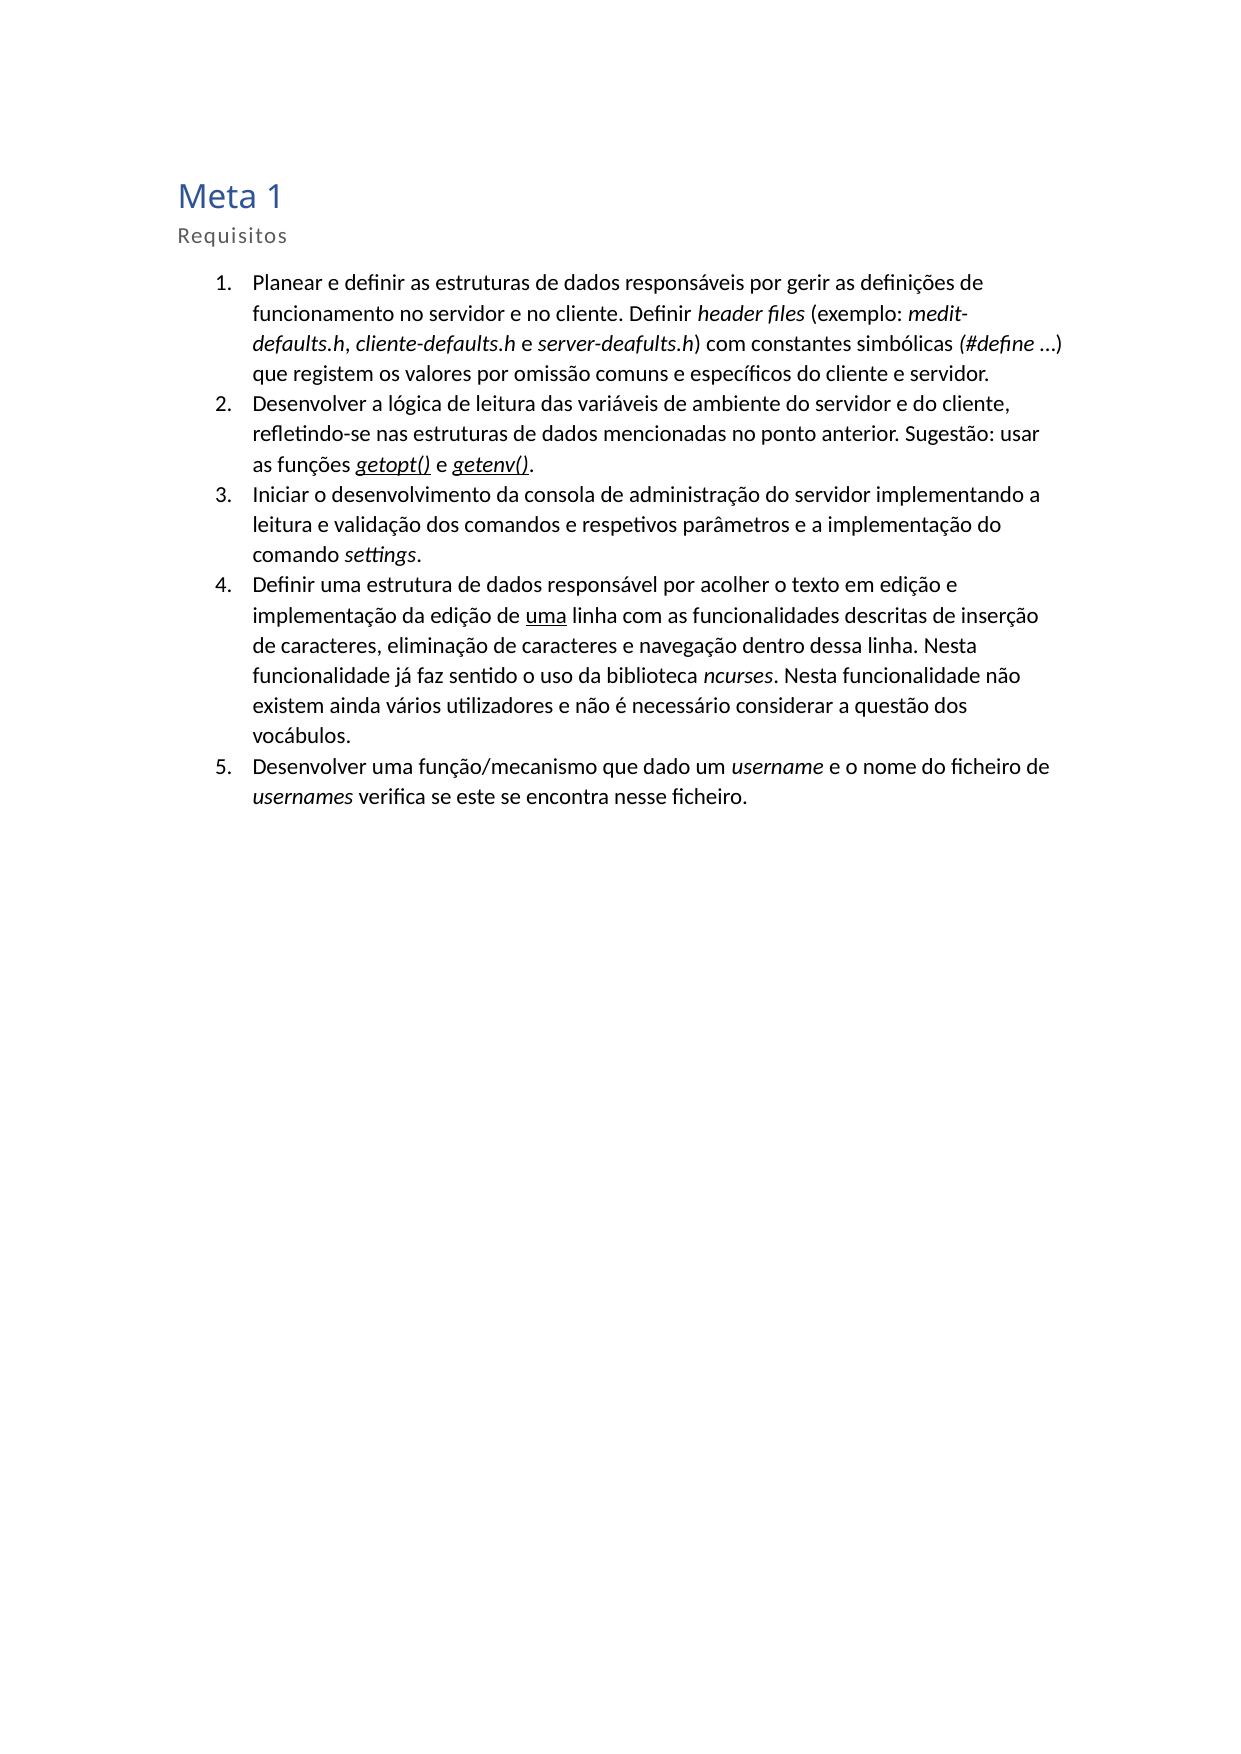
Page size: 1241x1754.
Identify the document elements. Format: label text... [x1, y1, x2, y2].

list Definir uma estrutura de dados responsável por acolher o texto em edição e implementação da edição de uma linha com as funcionalidades descritas de inserção de caracteres, eliminação de caracteres e navegação dentro dessa linha. Nesta funcionalidade já faz sentido o uso da biblioteca ncurses. Nesta funcionalidade não existem ainda vários utilizadores e não é necessário considerar a questão dos vocábulos. [215, 571, 1063, 749]
list Desenvolver a lógica de leitura das variáveis de ambiente do servidor e do cliente, refletindo-se nas estruturas de dados mencionadas no ponto anterior. Sugestão: usar as funções getopt() e getenv(). [215, 389, 1063, 478]
list Planear e definir as estruturas de dados responsáveis por gerir as definições de funcionamento no servidor e no cliente. Definir header files (exemplo: medit-defaults.h, cliente-defaults.h e server-deafults.h) com constantes simbólicas (#define …) que registem os valores por omissão comuns e específicos do cliente e servidor. [215, 268, 1063, 387]
subtitle Meta 1 [177, 173, 1063, 218]
list Desenvolver uma função/mecanismo que dado um username e o nome do ficheiro de usernames verifica se este se encontra nesse ficheiro. [215, 752, 1063, 810]
subtitle Requisitos [177, 222, 1063, 249]
list Iniciar o desenvolvimento da consola de administração do servidor implementando a leitura e validação dos comandos e respetivos parâmetros e a implementação do comando settings. [215, 480, 1063, 568]
